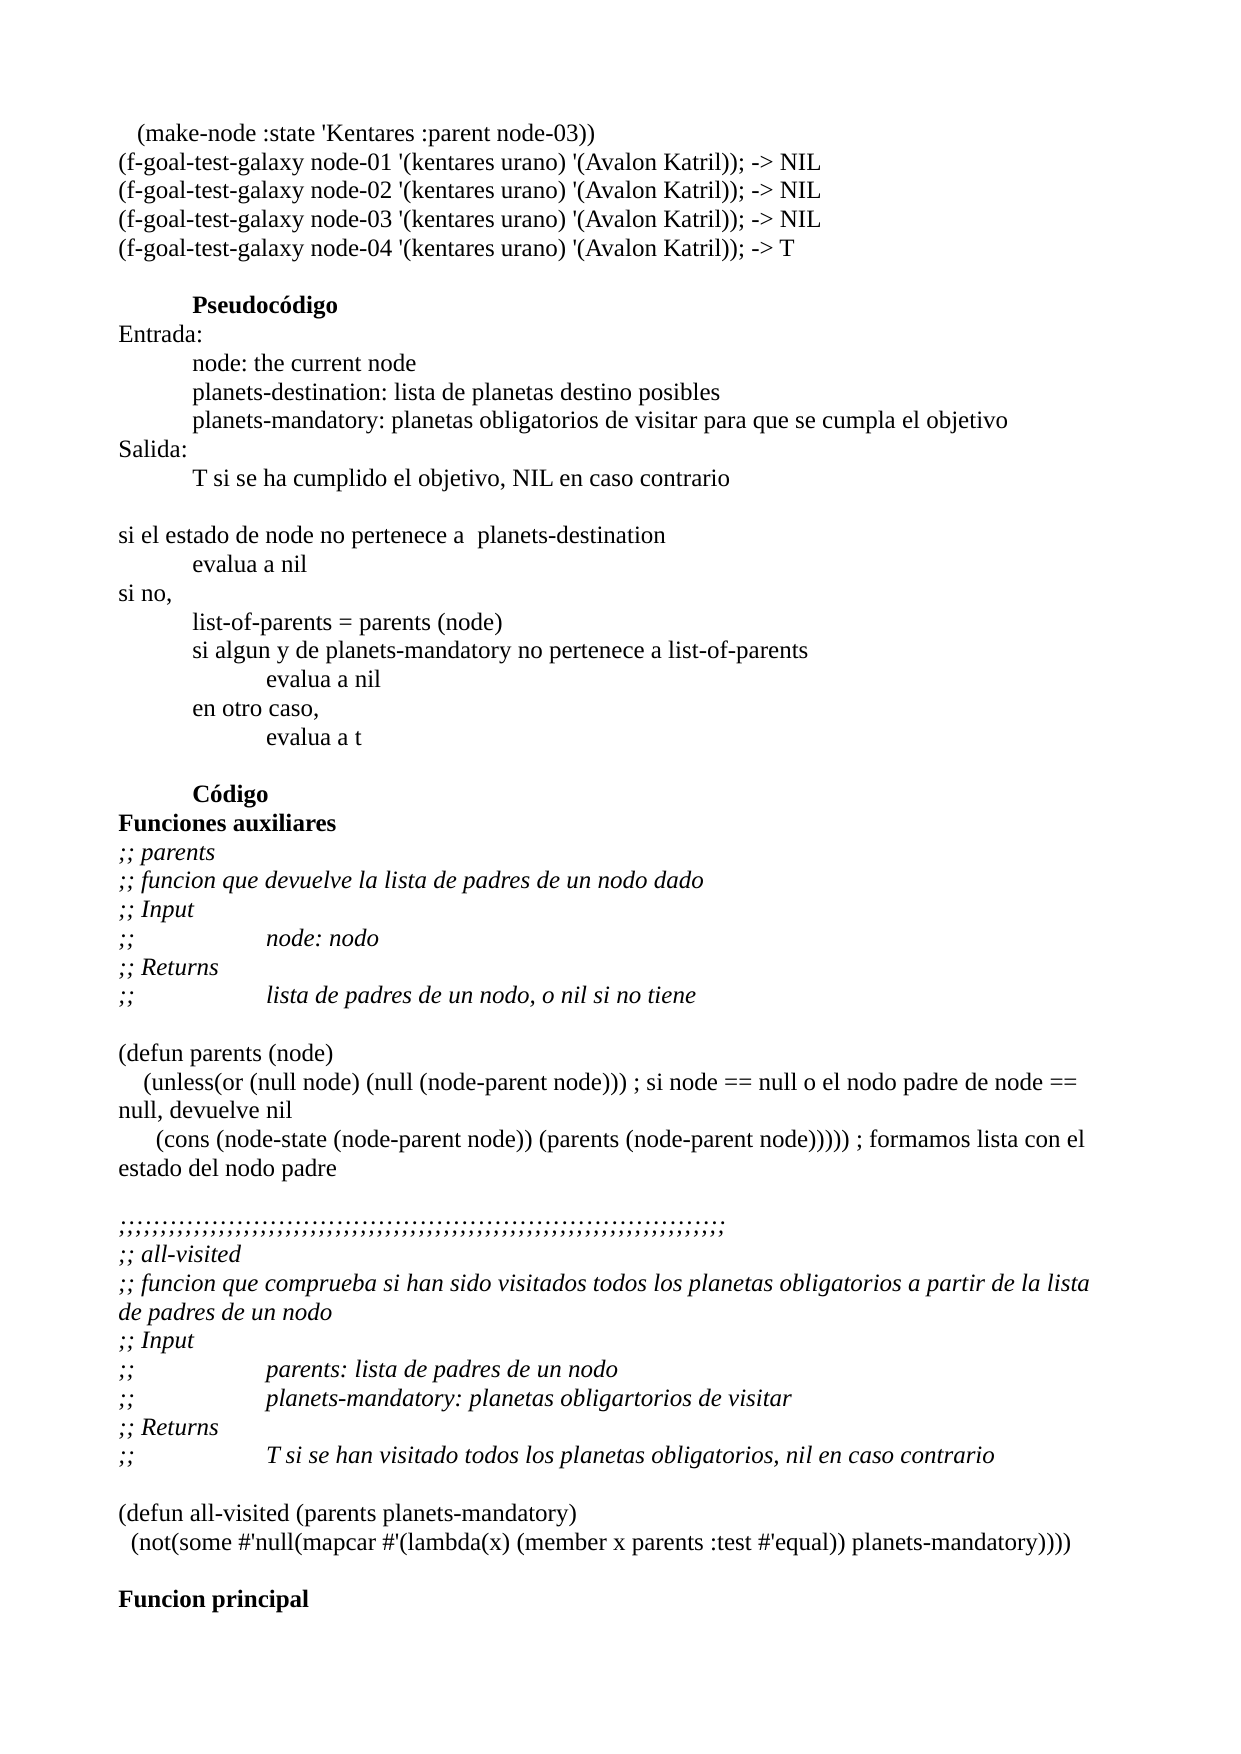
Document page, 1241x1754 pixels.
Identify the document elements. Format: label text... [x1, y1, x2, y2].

text (f-goal-test-galaxy node-04 '(kentares urano) '(Avalon Katril)); -> T [118, 233, 1122, 262]
text node: the current node [118, 348, 1122, 377]
text (f-goal-test-galaxy node-01 '(kentares urano) '(Avalon Katril)); -> NIL [118, 147, 1122, 176]
text (not(some #'null(mapcar #'(lambda(x) (member x parents :test #'equal)) planets-mandatory)))) [118, 1527, 1122, 1556]
text Entrada: [118, 319, 1122, 348]
text planets-mandatory: planetas obligatorios de visitar para que se cumpla el objetivo [118, 406, 1122, 434]
text ;; Returns [118, 952, 1122, 981]
text list-of-parents = parents (node) [118, 607, 1122, 636]
text ;; funcion que comprueba si han sido visitados todos los planetas obligatorios a partir de la lista de padres de un nodo [118, 1268, 1122, 1326]
text ;; parents: lista de padres de un nodo [118, 1354, 1122, 1383]
text ;;;;;;;;;;;;;;;;;;;;;;;;;;;;;;;;;;;;;;;;;;;;;;;;;;;;;;;;;;;;;;;;;;;;;;;;; [118, 1211, 1122, 1239]
text ;; planets-mandatory: planetas obligartorios de visitar [118, 1383, 1122, 1412]
text ;; Returns [118, 1412, 1122, 1441]
text ;; parents [118, 837, 1122, 866]
text ;; T si se han visitado todos los planetas obligatorios, nil en caso contrario [118, 1441, 1122, 1469]
text Código [118, 779, 1122, 808]
text ;; Input [118, 894, 1122, 923]
text evalua a nil [118, 664, 1122, 693]
text ;; lista de padres de un nodo, o nil si no tiene [118, 981, 1122, 1009]
text (unless(or (null node) (null (node-parent node))) ; si node == null o el nodo padre de node == null, devuelve nil [118, 1067, 1122, 1124]
text (defun all-visited (parents planets-mandatory) [118, 1498, 1122, 1527]
text planets-destination: lista de planetas destino posibles [118, 377, 1122, 406]
text (defun parents (node) [118, 1038, 1122, 1067]
text Funcion principal [118, 1584, 1122, 1613]
text evalua a nil [118, 549, 1122, 578]
text si el estado de node no pertenece a planets-destination [118, 521, 1122, 549]
text ;; node: nodo [118, 923, 1122, 952]
text Funciones auxiliares [118, 808, 1122, 837]
text evalua a t [118, 722, 1122, 751]
text T si se ha cumplido el objetivo, NIL en caso contrario [118, 463, 1122, 492]
text en otro caso, [118, 693, 1122, 722]
text si algun y de planets-mandatory no pertenece a list-of-parents [118, 636, 1122, 664]
text ;; funcion que devuelve la lista de padres de un nodo dado [118, 866, 1122, 894]
text (f-goal-test-galaxy node-03 '(kentares urano) '(Avalon Katril)); -> NIL [118, 204, 1122, 233]
text ;; all-visited [118, 1239, 1122, 1268]
text Pseudocódigo [118, 291, 1122, 319]
text (f-goal-test-galaxy node-02 '(kentares urano) '(Avalon Katril)); -> NIL [118, 176, 1122, 204]
text ;; Input [118, 1326, 1122, 1354]
text (cons (node-state (node-parent node)) (parents (node-parent node))))) ; formamos lista con el estado del nodo padre [118, 1124, 1122, 1182]
text (make-node :state 'Kentares :parent node-03)) [118, 118, 1122, 147]
text Salida: [118, 434, 1122, 463]
text si no, [118, 578, 1122, 607]
